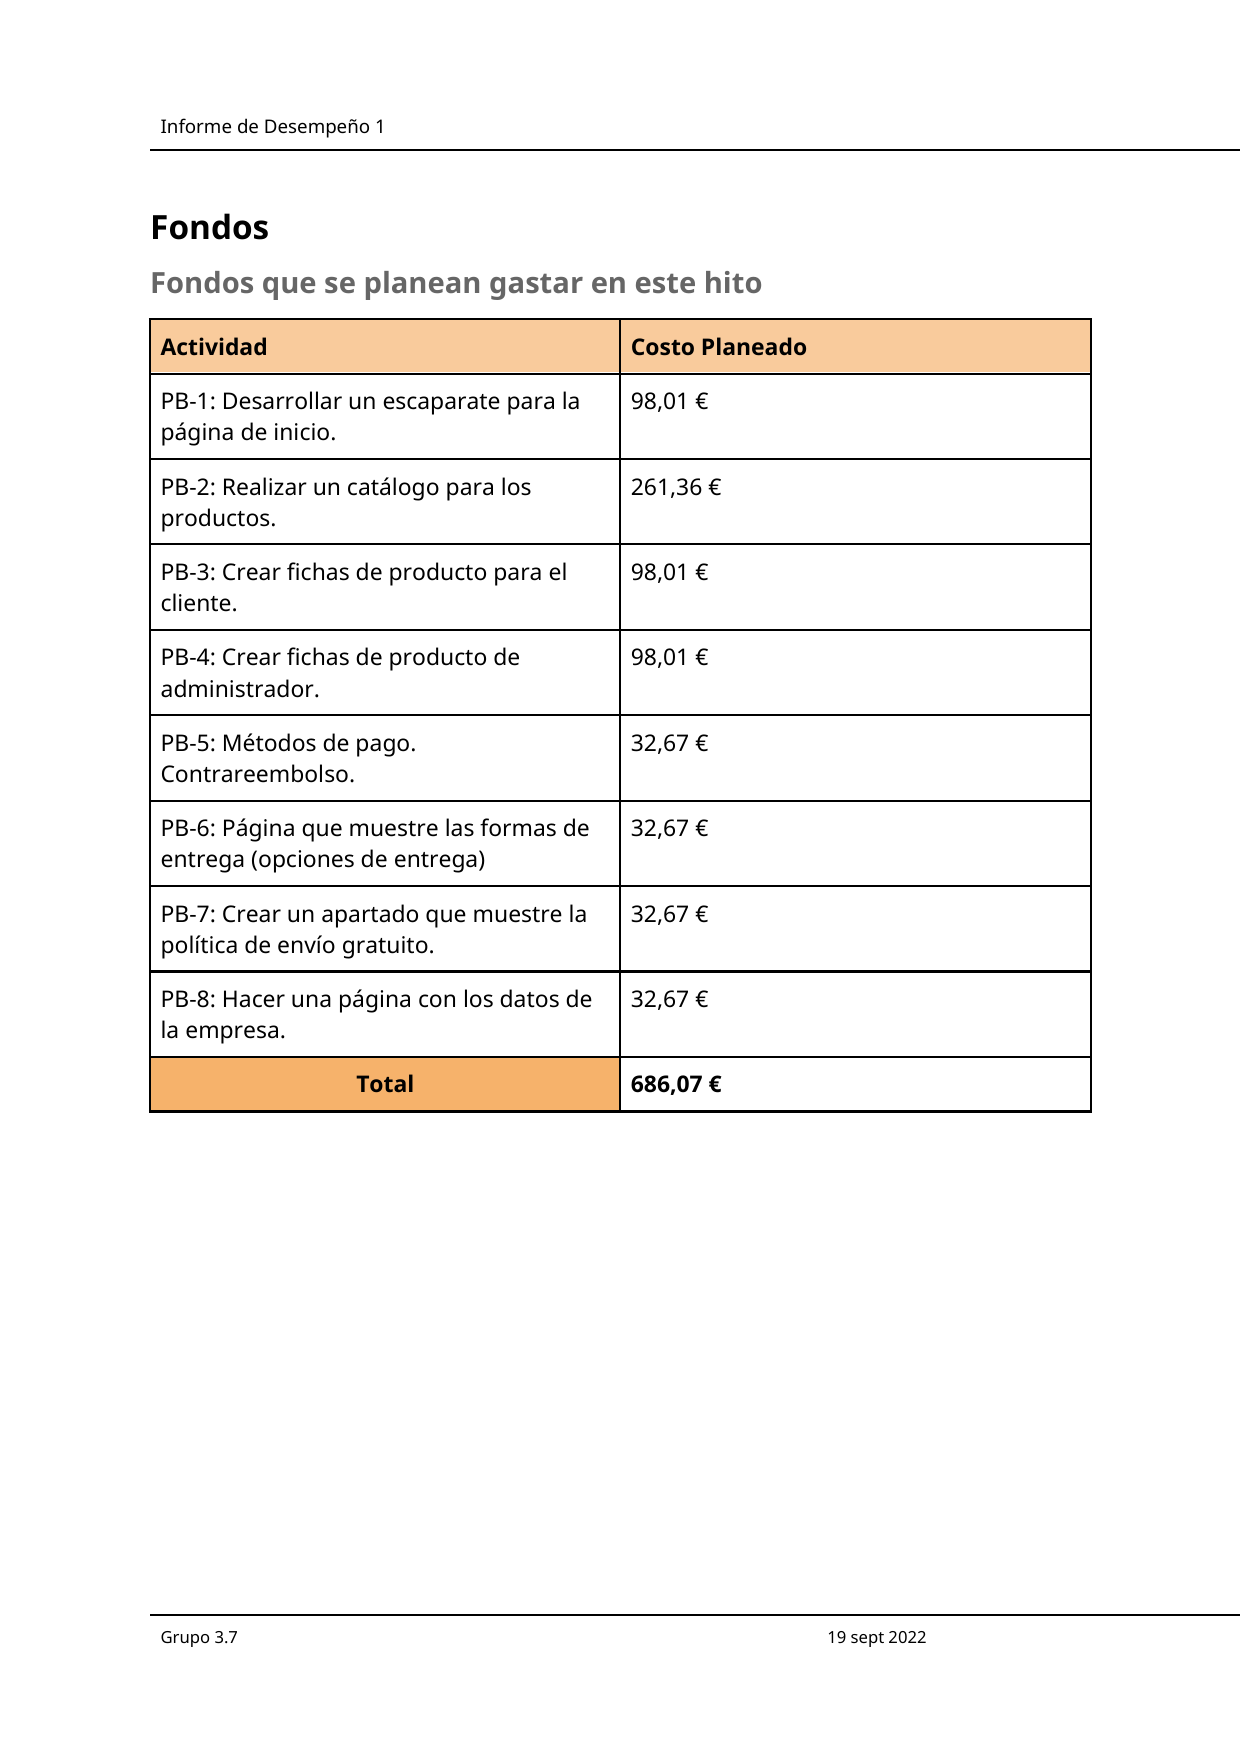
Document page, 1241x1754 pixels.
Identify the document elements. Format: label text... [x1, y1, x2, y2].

table_cell 32,67 € [621, 887, 1090, 970]
table_cell PB-6: Página que muestre las formas de entrega (opciones de entrega) [151, 802, 619, 885]
subtitle Fondos que se planean gastar en este hito [150, 262, 1090, 302]
subtitle Fondos [150, 204, 1090, 249]
table_cell 261,36 € [621, 460, 1090, 543]
table_cell PB-4: Crear fichas de producto de administrador. [151, 631, 619, 714]
table_cell PB-5: Métodos de pago. Contrareembolso. [151, 716, 619, 799]
table_cell Total [151, 1058, 619, 1110]
table_cell PB-2: Realizar un catálogo para los productos. [151, 460, 619, 543]
table_header Actividad [151, 320, 619, 372]
table_cell PB-7: Crear un apartado que muestre la política de envío gratuito. [151, 887, 619, 970]
table_cell PB-3: Crear fichas de producto para el cliente. [151, 545, 619, 629]
table_cell 98,01 € [621, 545, 1090, 629]
table_cell PB-8: Hacer una página con los datos de la empresa. [151, 973, 619, 1056]
table_header Costo Planeado [621, 320, 1090, 372]
table_cell 98,01 € [621, 631, 1090, 714]
table_cell PB-1: Desarrollar un escaparate para la página de inicio. [151, 375, 619, 458]
table_cell 32,67 € [621, 973, 1090, 1056]
table_cell 32,67 € [621, 716, 1090, 799]
table_cell 98,01 € [621, 375, 1090, 458]
table_cell 32,67 € [621, 802, 1090, 885]
table_cell 686,07 € [621, 1058, 1090, 1110]
